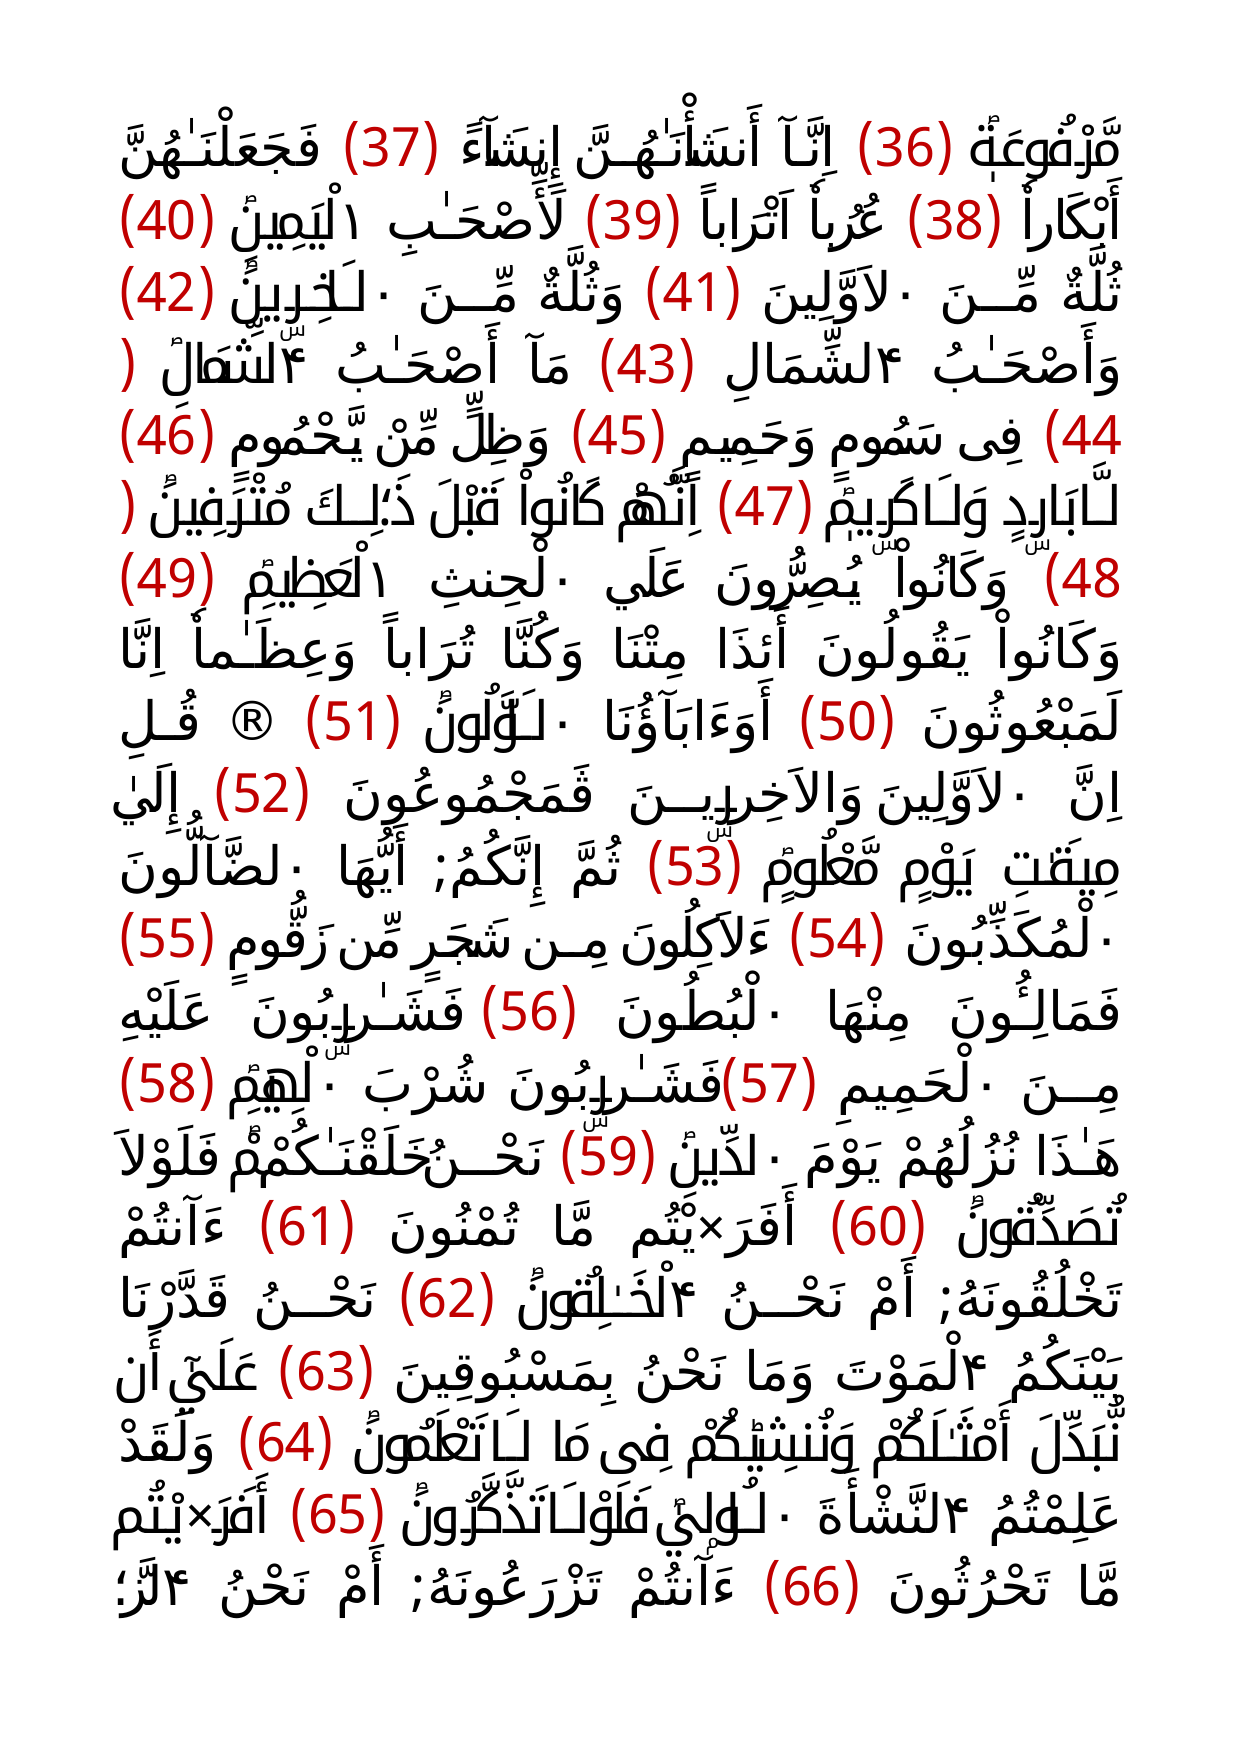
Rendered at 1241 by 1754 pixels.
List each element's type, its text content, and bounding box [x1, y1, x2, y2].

text © بِسْمِ ۱للَّهِ ۱لرَّحْمَـٰنِ ۱لرَّحِيمِ إِذَا وَقَعَتِ ۱لْوَاقِعَةُ (1) لَيْسَ لِوَقْعَتِهَا كَـٰذِبَة٘ؐ (2) خَافِضَةٌ رَّافِعَة٘ (3) اِذَا رُجَّتِ ۱لاَرْضُ رَجّاً (4) وَبُسَّتِ ۱لْجِبَالُ بَسّاً (5) فَكَانَتْ هَبَآءً مُّنۢبَثّاً (6) وَكُنتُمُ; أَزْوَ؛جاً ثَـچَثَةًؐ (7) فَأَصْحَـٰبُ ۴لْمَيْمَنَةِ (8) مَآ أَصْحَـٰبُ ۴لْمَيْمَنَةِؐ (9) وَأَصْحَـٰبُ ۴لْمَشْـَٔـمَةِ (10) مَآ أَصْحَـٰبُ ۴لْمَشْـَٔمَةِؐ (11) وَالسَّـٰبِقُونَ ۰لسَّـٰبِقُونَؐ (12) ٱُوْلَئِــكَ ۰لْمُقَرَّبُونَ (13) فِى جَنَّـٰتِ ۱لنَّعِيمِؐ (14) ثُلَّةٌ مِّــنَ ۰لاَوَّلِينَ (15) وَقَلِيلٌ مِّنَ ۰لاَخِرۣينَ (16) عَلَيٰ سُرُرٍ مَّوْضُونَةٍ (17) مُّتَّكِـِٕينَ عَلَيْهَا مُتَقَـٰبِلِينَؐ (18) يَطُوفُ عَلَيْهِمْ وۣلْدَ؛نٌ مُّخَلَّدُونَ (19) بِأَكْوَابٍ وَأَبَارۣيقَ (20) وَكَأْسسسٍ مِّن مَّعِينٍ (21) لاَّ يُصَدَّعُونَ عَنْهَا وَلاَ يُنزَفُونَ (22) وَفَـٰكِهَةٍ مِّمَّا يَتَخَيَّرُونَ (23) وَلَحْمِ طَيْرٍ مِّمَّا يَشْتَهُونَؐ (24) وَحُور٘ عِيــنٌ كَأَمْثَـٰلِ ۱للُّؤْلُوٕ ۱لْمَكْنُونِ (25) جَزَآءَۢ بِمَا كَانُواْ يَعْمَلُونَؐ (26) لاَ يَسْمَعُونَ فِيهَا لَغْواً وَلاَ تَاثِيماٗؐ (27) اِلاَّ قِيلًا سَچَماً سَچَماًؐ (28) وَأَصْحَـٰبُ ۴لْيَمِينِ مَآ أَصْحَـٰبُ ۴لْيَمِينِؐ (29) فِى سِدْرٍ مَّخْضُودٍ (30) وَطَلْحٍ مَّنضُودٍ (31) وَظِــلٍّ مَّمْدُودٍ (32) وَمَآءٍ مَّسْكُوبٍ (33) وَفَـٰكِهَةٍ كَثِيرَةٍ (34) لاَّ مَقْطُوعَةٍ وَلاَ مَمْنُوعَةٍ (35) وَفُرُشٍ مَّرْفُوعَةٖؐ (36) اِنَّـآ أَنشَأْنَـٰهُــنَّ إِنشَآءً (37) فَجَعَلْنَـٰهُنَّ أَبْكَاراٗ (38) عُرُباٗ اَتْرَاباً (39) لَأِّصْحَـٰبِ ۱لْيَمِينِؐ (40) ثُلَّةٌ مِّــنَ ۰لاَوَّلِينَ (41) وَثُلَّةٌ مِّــنَ ۰لاَخِرۣينَؐ (42) وَأَصْحَـٰبُ ۴لشِّمَالِ (43) مَآ أَصْحَـٰبُ ۴لشِّمَالِؐ (44) فِى سَمُومٍ وَحَمِيمٍ (45) وَظِلٍّ مِّنْ يَّحْمُومٍ (46) لاَّ بَارۣدٍ وَلاَ كَرۣيمٖؐ (47) اِنَّهُمْ كَانُواْ قَبْلَ ذَ؛لِــكَ مُتْرَفِينَؐ (48) وَكَانُواْ يُصِرُّونَ عَلَي ۰لْحِنثِ ۱لْعَظِيمِؐ (49) وَكَانُواْ يَقُولُونَ أَئذَا مِتْنَا وَكُنَّا تُرَاباً وَعِظَـٰماٗ اِنَّا لَمَبْعُوثُونَ (50) أَوَءَابَآؤُنَا ۰لاَوَّلُونَؐ (51) ® قُـلِ اِنَّ ۰لاَوَّلِينَ وَالاَخِرۣيــنَ ڤَمَجْمُوعُونَ (52) إِلَيٰ مِيقَـٰتِ يَوْمٍ مَّعْلُومٍؐ (53) ثُمَّ إِنَّكُمُ; أَيُّهَا ۰لضَّآلُّونَ ۰لْمُكَذِّبُونَ (54) ءَلاَكِلُونَ مِــن شَجَرٍ مِّن زَقُّومٍ (55) فَمَالِـُٔونَ مِنْهَا ۰لْبُطُونَ (56) فَشَـٰرۣبُونَ عَلَيْهِ مِــنَ ۰لْحَمِيمِ (57) فَشَـٰرۣبُونَ شُرْبَ ۰لْهِيمِؐ (58) هَـٰذَا نُزُلُهُمْ يَوْمَ ۰لدِّينِؐ (59) نَحْــنُ خَلَقْنَـٰكُمْؐ فَلَوْلاَ تُصَدِّقُونَؐ (60) أَفَرَ×يْتُم مَّا تُمْنُونَ (61) ءَآنتُمْ تَخْلُقُونَهُ; أَمْ نَحْــنُ ۴لْخَـٰلِقُونَؐ (62) نَحْــنُ قَدَّرْنَا بَيْنَكُمُ ۴لْمَوْتَ وَمَا نَحْنُ بِمَسْبُوقِينَ (63) عَلَيٰٓ أَن نُّبَدِّلَ أَمْثَـٰلَكُمْ وَنُنشِيؕكُمْ فِى مَا لاَ تَعْلَمُونَؐ (64) وَلَقَدْ عَلِمْتُمُ ۴لنَّشْأَةَ ۰لاُولۭيٰؐ فَلَوْلاَ تَذَّكَّرُونَؐ (65) أَفَرَ×يْتُم مَّا تَحْرُثُونَ (66) ءَآنتُمْ تَزْرَعُونَهُ; أَمْ نَحْنُ ۴لزَّ؛رۣعُونَؐ (67) لَوْ نَشَآءُ لَجَعَلْنَـٰهُ حُطَـٰماً فَظَلْتُمْ تَفَكَّهُونَ (68) إِنَّا لَمُغْرَمُونَ (69) بَلْ نَحْنُ مَحْرُومُونَؐ (70) أَفَرَ×يْتُمُ ۴لْمَآءَ ۰ﻟ﮲ تَشْرَبُونَ (71) ءَآنتُمُ; أَنزَلْتُمُوهُ مِــنَ ۰لْمُزْنِ أَمْ نَحْــنُ ۴لْمُنزۣلُونَؐ (72) لَوْ نَشَآءُ جَعَلْنَـٰهُ ٱُجَاجاًؐ فَلَوْلاَ تَشْكُرُونَؐ (73) أَفَرَ×يْتُمُ ۴لنَّارَ ۰لتِى تُورُونَ (74) ءَآنتُمُ; أَنشَأْتُمْ شَجَرَتَهَآ أَمْ نَحْــنُ ۴لْمُنشِـُٔونَؐ (75) نَحْـنُ جَعَلْنَـٰهَا تَذْكِرَةً وَمَتَـٰعاً لِّلْمُقْوۣينَؐ (76) فَسَبِّحْ بِاسْمِ رَبِّــكَ ۰لْعَظِيمِؐ (77) ¥ فَلآَ ٱُقْسِمُ بِمَوَ؛قِعِ ۱ڤنُّجُومِ (78) وَإِنَّهُ„ لَقَسَمٌ لَّوْ تَعْلَمُونَ عَظِيم٘ (79) اِنَّهُ„ لَقُرْءَانٌ كَرۣيمٌ (80) فِى كِتَـٰبٍ مَّكْنُونٍ (81) لاَّ يَمَسُّهُ; إِلاَّ ۰لْمُطَهَّرُونَؐ (82) تَنزۣيلٌ مِّن رَّبِّ ۱لْعَـٰلَمِينَؐ (83) أَفَبِهَـٰذَا ۰لْحَدِيــثِ أَنتُم مُّدْهِنُونَ (84) وَتَجْعَلُونَ رۣزْقَكُمُ; أَنَّكُمْ تُكَذِّبُونَؐ (85) فَلَوْلآَ إِذَا بَلَغَتِ ۱لْحُلْقُومَ (86) وَأَنتُمْ حِينَئِذٍ تَنظُرُونَ (87) وَنَحْنُ أَقْرَبُ إِلَيْهِ مِنكُمْ وَچَكِــن لاَّ تُبْصِرُونَ (88) فَلَوْلآَ إِننن كُنتُمْ غَيْرَ مَدِينِينَ (89) تَرْجِعُونَهَآ إِن كُنتُمْ صَـٰدِقِينَؐ (90) فَأَمَّآ إِن كَانَ مِــنَ ۰لْمُقَرَّبِينَ (91) فَرَوْحٌ وَرَيْحَانٌ وَجَنَّــتُ نَعِيمٍؐ (92) وَأَمَّآ إِن كَانَ مِــنَ اَصْحَـٰبِ ۱لْيَمِينِ (93) فَسَچَمٌ لَّكَ مِنَ اَصْحَـٰبِ ۱لْيَمِينِؐ (94) وَأَمَّآ إِن كَانَ مِــنَ ۰لْمُكَذِّبِينَ ۰لضَّآلِّينَ (95) فَنُزُلٌ مِّــنْ حَمِيمٍ (96) وَتَصْلِيَةُ جَحِيمٖؐ (97) اِنننَّ هَـٰذَا لَهُوَ حَقُّ ۴لْيَقِينِؐ (98) فَسَبِّحْ بِاسْمِ رَبِّــكَ ۰لْعَظِيمِ (99) [118, 118, 1122, 1628]
